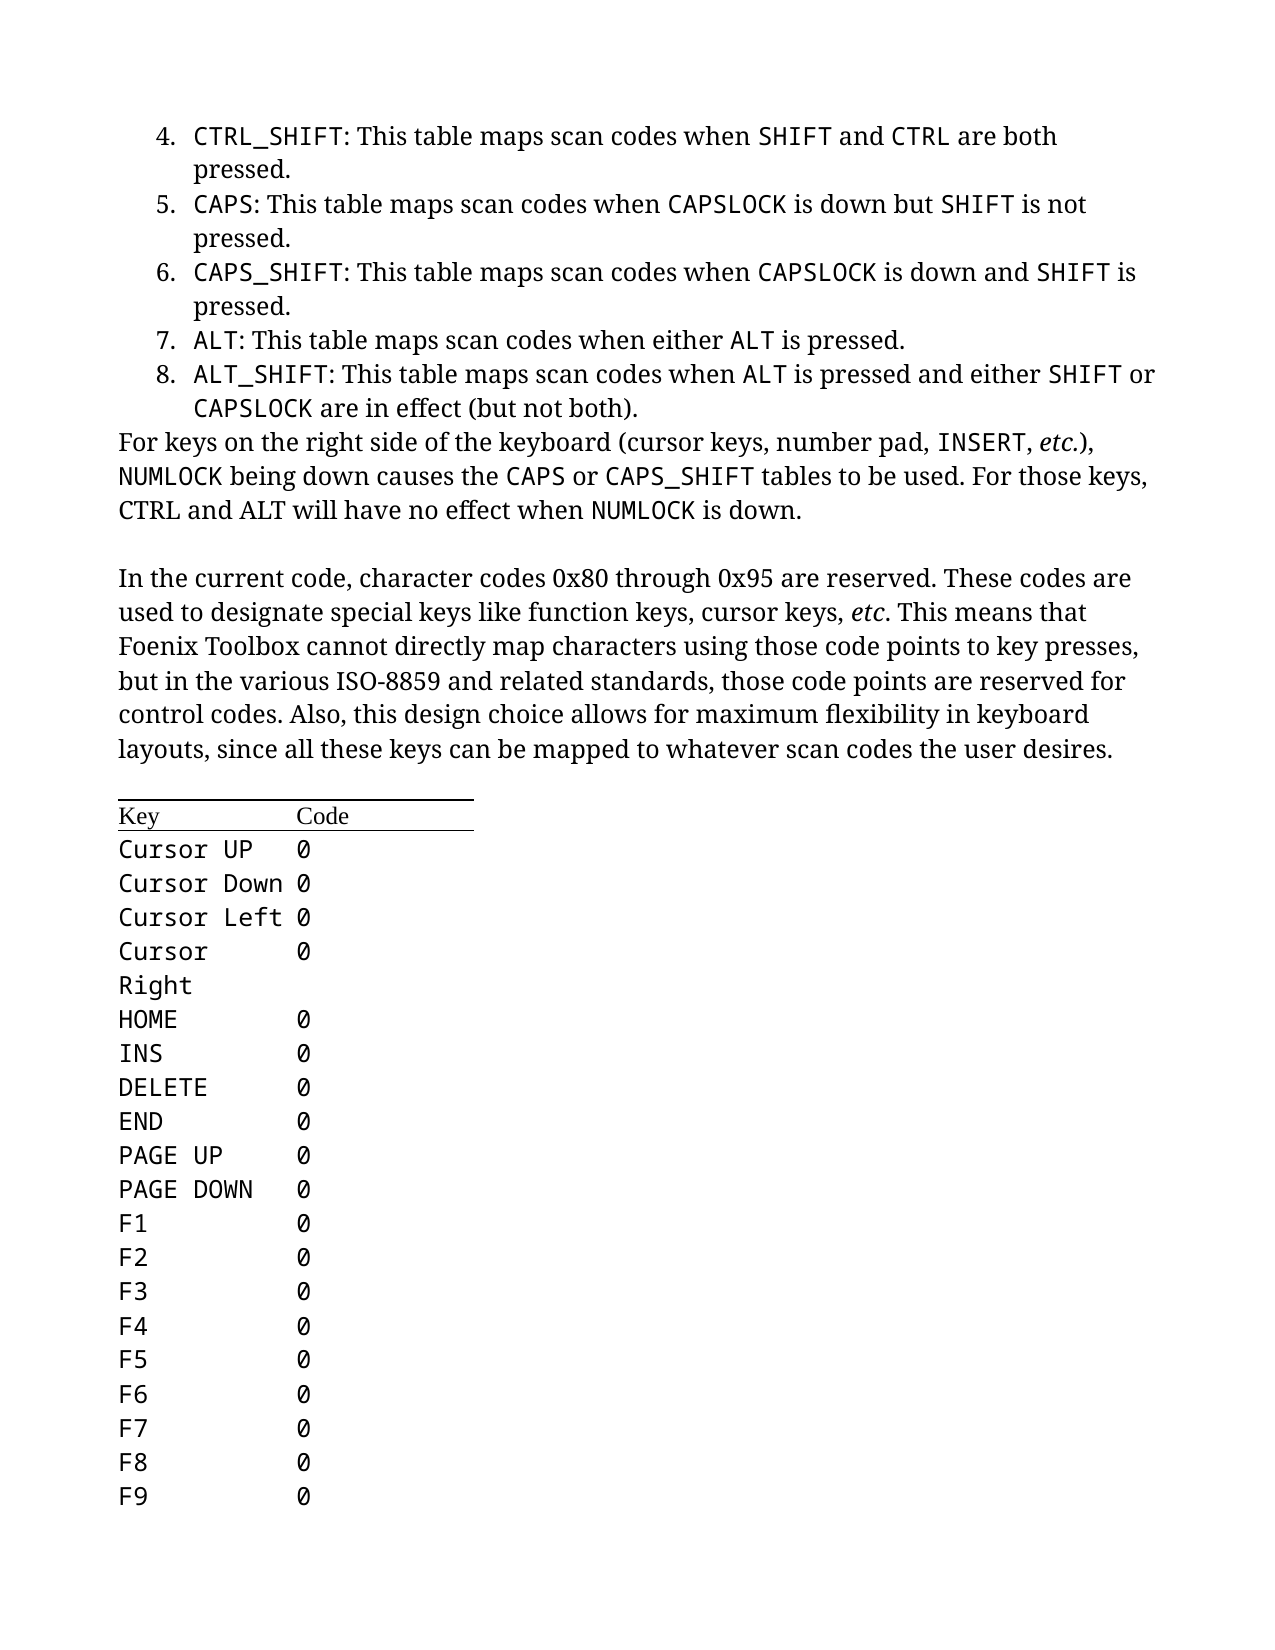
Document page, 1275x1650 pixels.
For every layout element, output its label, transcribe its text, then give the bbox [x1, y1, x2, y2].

table_cell 0 [296, 1444, 474, 1478]
table_cell INS [118, 1036, 296, 1070]
table_cell Cursor Right [118, 934, 296, 1002]
table_cell END [118, 1104, 296, 1138]
table_cell F9 [118, 1479, 296, 1512]
table_cell Cursor Down [118, 865, 296, 899]
table_cell PAGE DOWN [118, 1172, 296, 1206]
table_cell 0 [296, 1308, 474, 1342]
table_cell F6 [118, 1376, 296, 1410]
list ALT_SHIFT: This table maps scan codes when ALT is pressed and either SHIFT or CAPSLOCK are in effect (but not both). [156, 357, 1157, 425]
table_header Key [118, 801, 296, 830]
table_cell 0 [296, 1342, 474, 1376]
table_cell PAGE UP [118, 1138, 296, 1172]
table_cell 0 [296, 1240, 474, 1274]
table_header Code [296, 801, 474, 830]
list CTRL_SHIFT: This table maps scan codes when SHIFT and CTRL are both pressed. [156, 118, 1157, 186]
table_cell 0 [296, 1274, 474, 1308]
table_cell F7 [118, 1410, 296, 1444]
table_cell 0 [296, 1138, 474, 1172]
table_cell 0 [296, 1410, 474, 1444]
table_cell 0 [296, 831, 474, 865]
table_cell F4 [118, 1308, 296, 1342]
table_cell 0 [296, 1376, 474, 1410]
table_cell 0 [296, 865, 474, 899]
table_cell F1 [118, 1206, 296, 1240]
text For keys on the right side of the keyboard (cursor keys, number pad, INSERT, etc.), NUMLOCK being down causes the CAPS or CAPS_SHIFT tables to be used. For those keys, CTRL and ALT will have no effect when NUMLOCK is down. [118, 425, 1157, 527]
table_cell 0 [296, 1070, 474, 1104]
table_cell 0 [296, 1172, 474, 1206]
list CAPS_SHIFT: This table maps scan codes when CAPSLOCK is down and SHIFT is pressed. [156, 254, 1157, 322]
table_cell 0 [296, 1104, 474, 1138]
table_cell 0 [296, 1036, 474, 1070]
table_cell Cursor Left [118, 899, 296, 933]
table_cell 0 [296, 899, 474, 933]
table_cell F3 [118, 1274, 296, 1308]
table_cell 0 [296, 1206, 474, 1240]
table_cell DELETE [118, 1070, 296, 1104]
table_cell F2 [118, 1240, 296, 1274]
list CAPS: This table maps scan codes when CAPSLOCK is down but SHIFT is not pressed. [156, 186, 1157, 254]
table_cell 0 [296, 934, 474, 1002]
table_cell 0 [296, 1479, 474, 1512]
table_cell 0 [296, 1002, 474, 1036]
table_cell F5 [118, 1342, 296, 1376]
text In the current code, character codes 0x80 through 0x95 are reserved. These codes are used to designate special keys like function keys, cursor keys, etc. This means that Foenix Toolbox cannot directly map characters using those code points to key presses, but in the various ISO-8859 and related standards, those code points are reserved for control codes. Also, this design choice allows for maximum flexibility in keyboard layouts, since all these keys can be mapped to whatever scan codes the user desires. [118, 561, 1157, 765]
table_cell HOME [118, 1002, 296, 1036]
list ALT: This table maps scan codes when either ALT is pressed. [156, 322, 1157, 357]
table_cell Cursor UP [118, 831, 296, 865]
table_cell F8 [118, 1444, 296, 1478]
